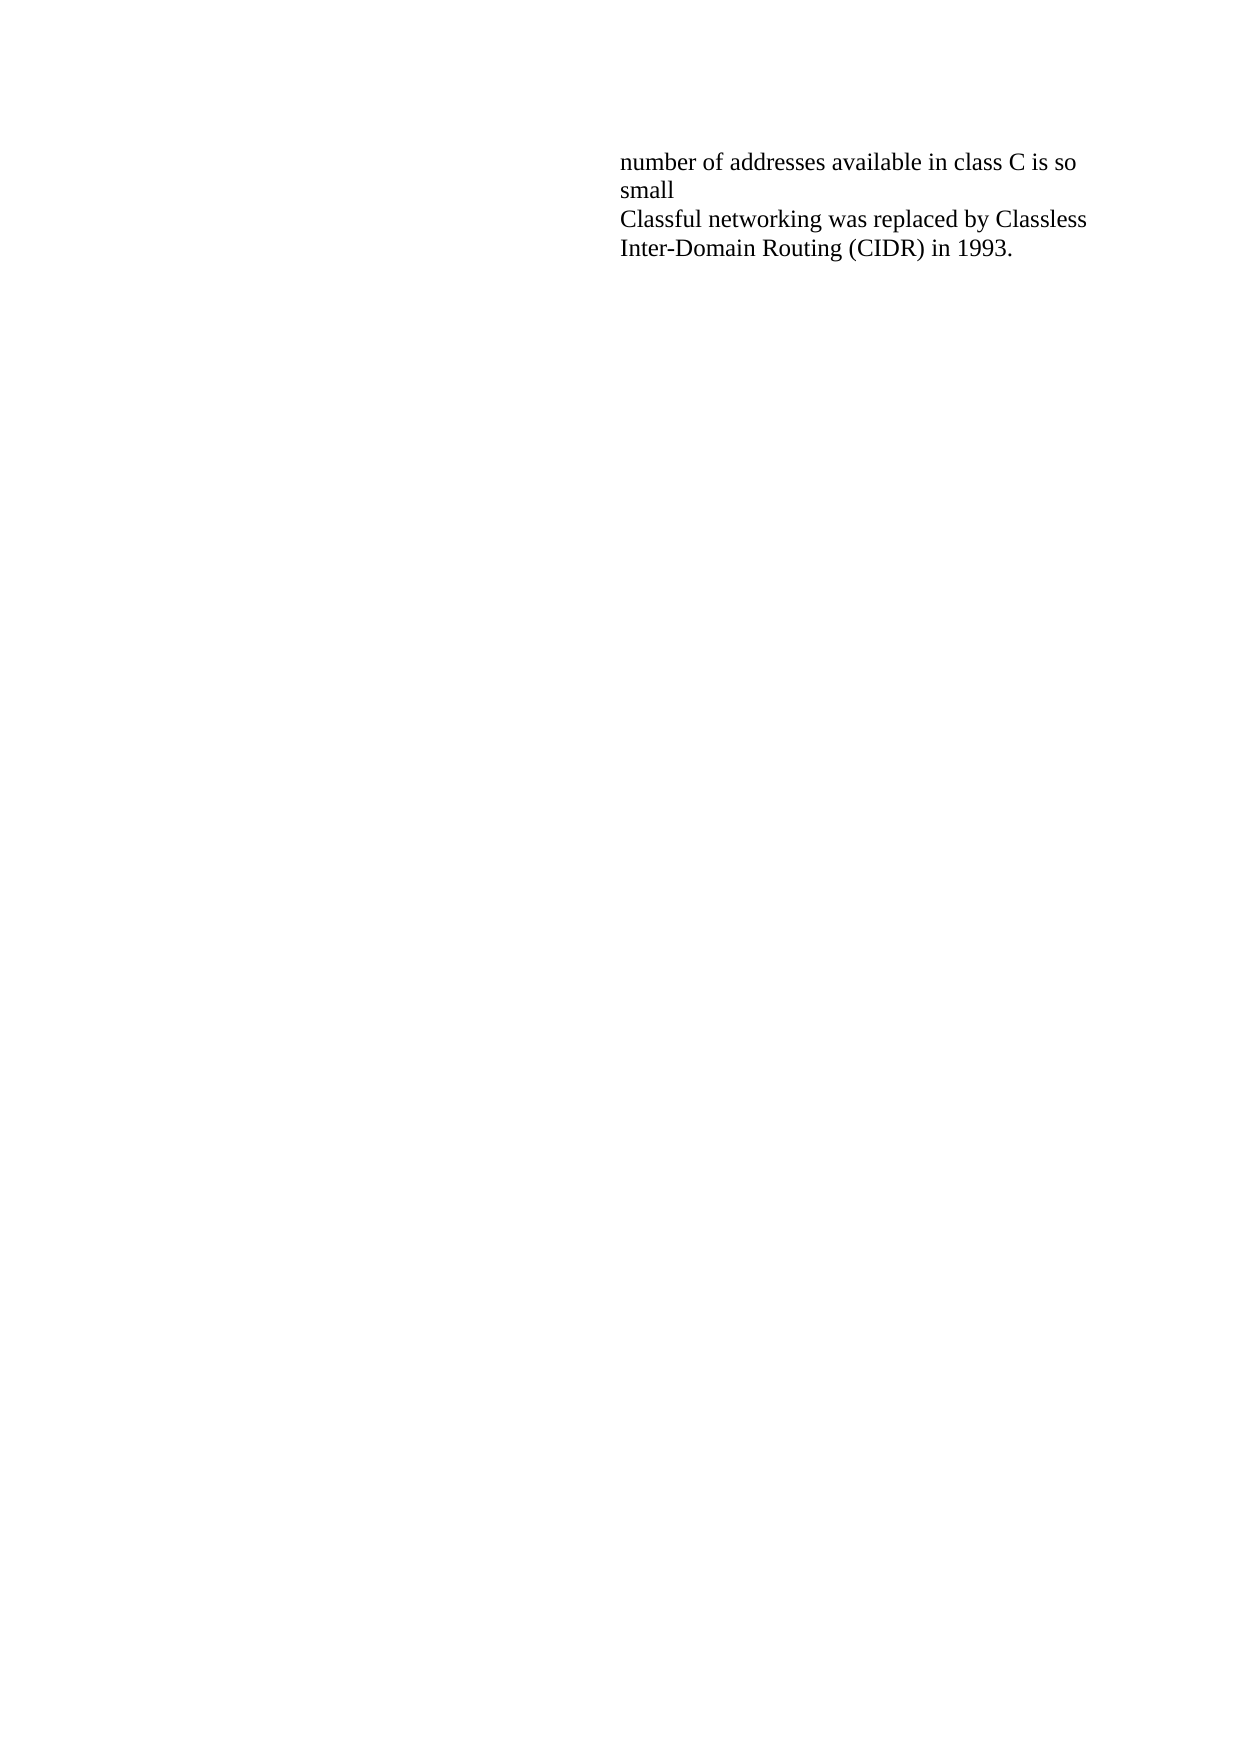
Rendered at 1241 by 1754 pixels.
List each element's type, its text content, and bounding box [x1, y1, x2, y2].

table_cell [118, 204, 620, 262]
table_cell [118, 262, 620, 291]
table_cell [118, 319, 620, 348]
table_cell [620, 291, 1122, 319]
table_cell [620, 319, 1122, 348]
table_cell [620, 262, 1122, 291]
table_cell [118, 291, 620, 319]
table_cell number of addresses available in class C is so small [620, 118, 1122, 204]
table_cell [620, 377, 1122, 406]
table_cell [118, 377, 620, 406]
table_cell Classful networking was replaced by Classless Inter-Domain Routing (CIDR) in 1993. [620, 204, 1122, 262]
table_cell [620, 348, 1122, 377]
table_cell [118, 118, 620, 204]
table_cell [118, 348, 620, 377]
